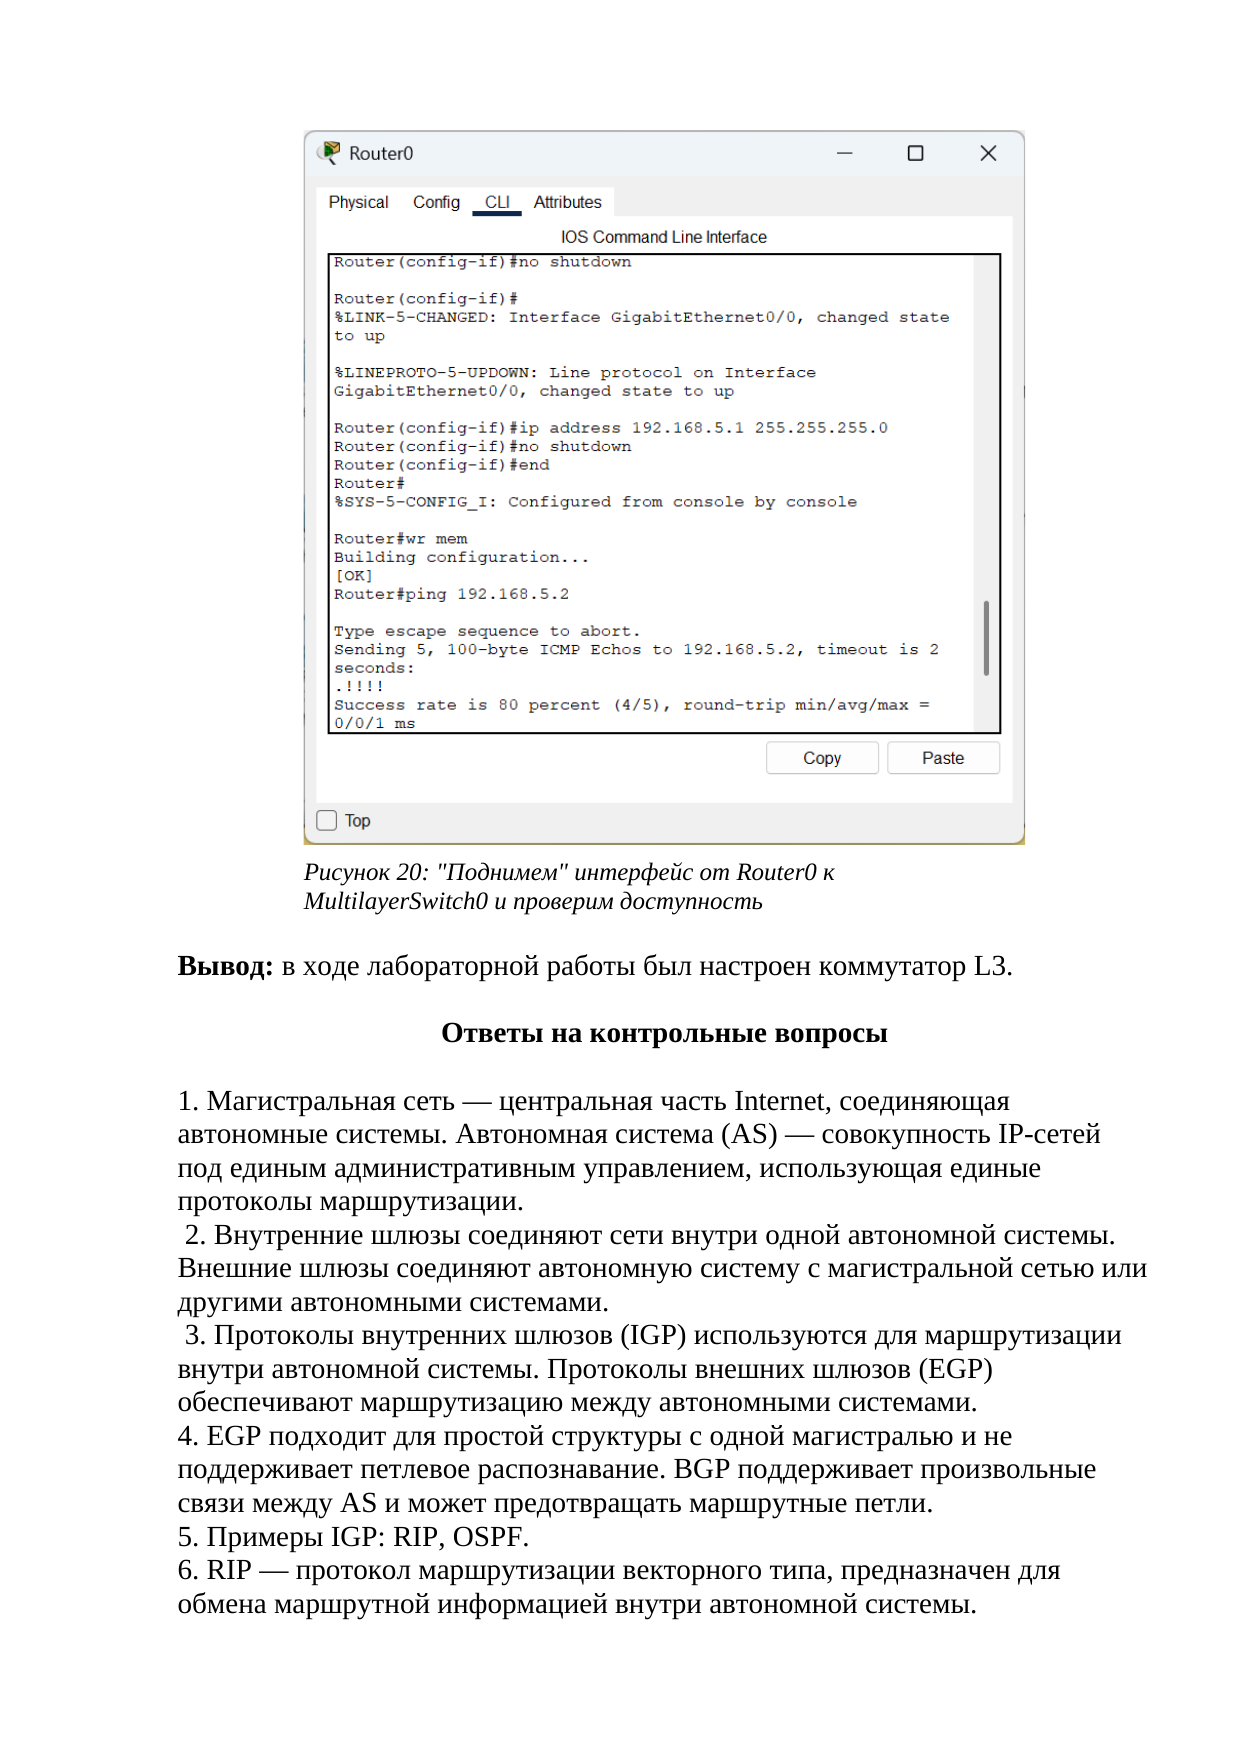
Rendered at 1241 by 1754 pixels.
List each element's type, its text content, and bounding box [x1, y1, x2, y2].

text 2. Внутренние шлюзы соединяют сети внутри одной автономной системы. [177, 1217, 1152, 1250]
picture [303, 130, 1026, 845]
text 3. Протоколы внутренних шлюзов (IGP) используются для маршрутизации внутри автономной системы. Протоколы внешних шлюзов (EGP) обеспечивают маршрутизацию между автономными системами. [177, 1317, 1152, 1418]
text 6. RIP — протокол маршрутизации векторного типа, предназначен для обмена маршрутной информацией внутри автономной системы. [177, 1552, 1152, 1619]
text Рисунок 20: "Поднимем" интерфейс от Router0 к MultilayerSwitch0 и проверим доступность [303, 845, 1025, 915]
text 4. EGP подходит для простой структуры с одной магистралью и не поддерживает петлевое распознавание. BGP поддерживает произвольные связи между AS и может предотвращать маршрутные петли. [177, 1418, 1152, 1519]
text Внешние шлюзы соединяют автономную систему с магистральной сетью или другими автономными системами. [177, 1250, 1152, 1317]
text Ответы на контрольные вопросы [177, 1016, 1152, 1049]
text 5. Примеры IGP: RIP, OSPF. [177, 1519, 1152, 1552]
text 1. Магистральная сеть — центральная часть Internet, соединяющая автономные системы. Автономная система (AS) — совокупность IP-сетей под единым административным управлением, использующая единые протоколы маршрутизации. [177, 1083, 1152, 1217]
text Вывод: в ходе лабораторной работы был настроен коммутатор L3. [177, 948, 1152, 982]
